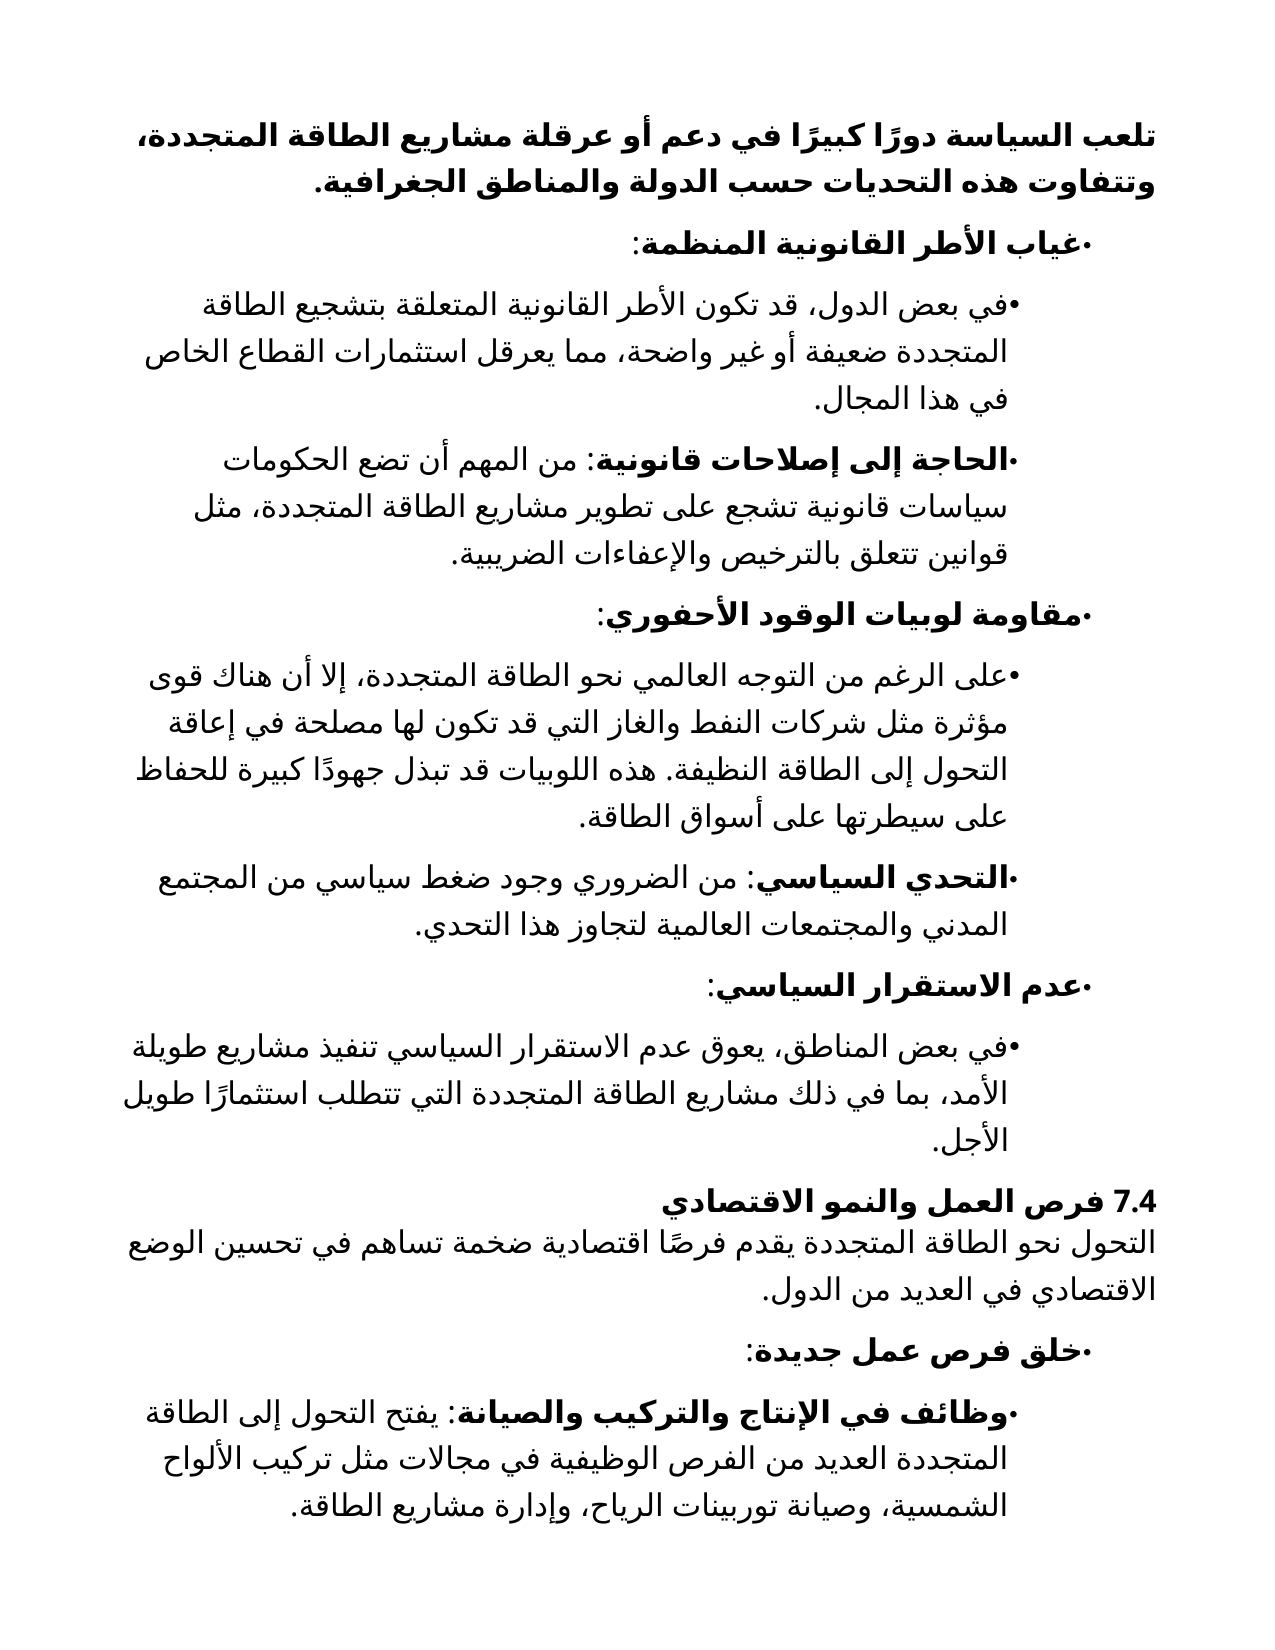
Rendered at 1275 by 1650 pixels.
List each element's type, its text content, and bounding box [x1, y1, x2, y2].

list غياب الأطر القانونية المنظمة: [118, 226, 1112, 267]
list عدم الاستقرار السياسي: [118, 968, 1112, 1009]
list الحاجة إلى إصلاحات قانونية: من المهم أن تضع الحكومات سياسات قانونية تشجع على تطوير مشاريع الطاقة المتجددة، مثل قوانين تتعلق بالترخيص والإعفاءات الضريبية. [118, 442, 1039, 577]
list وظائف في الإنتاج والتركيب والصيانة: يفتح التحول إلى الطاقة المتجددة العديد من الفرص الوظيفية في مجالات مثل تركيب الألواح الشمسية، وصيانة توربينات الرياح، وإدارة مشاريع الطاقة. [118, 1395, 1039, 1529]
text تلعب السياسة دورًا كبيرًا في دعم أو عرقلة مشاريع الطاقة المتجددة، وتتفاوت هذه التحديات حسب الدولة والمناطق الجغرافية. [118, 118, 1157, 206]
list خلق فرص عمل جديدة: [118, 1334, 1112, 1374]
list التحدي السياسي: من الضروري وجود ضغط سياسي من المجتمع المدني والمجتمعات العالمية لتجاوز هذا التحدي. [118, 860, 1039, 948]
list في بعض المناطق، يعوق عدم الاستقرار السياسي تنفيذ مشاريع طويلة الأمد، بما في ذلك مشاريع الطاقة المتجددة التي تتطلب استثمارًا طويل الأجل. [118, 1030, 1039, 1164]
list مقاومة لوبيات الوقود الأحفوري: [118, 597, 1112, 638]
list في بعض الدول، قد تكون الأطر القانونية المتعلقة بتشجيع الطاقة المتجددة ضعيفة أو غير واضحة، مما يعرقل استثمارات القطاع الخاص في هذا المجال. [118, 288, 1039, 422]
text 7.4 فرص العمل والنمو الاقتصادي [118, 1185, 1157, 1226]
text التحول نحو الطاقة المتجددة يقدم فرصًا اقتصادية ضخمة تساهم في تحسين الوضع الاقتصادي في العديد من الدول. [118, 1226, 1157, 1313]
list على الرغم من التوجه العالمي نحو الطاقة المتجددة، إلا أن هناك قوى مؤثرة مثل شركات النفط والغاز التي قد تكون لها مصلحة في إعاقة التحول إلى الطاقة النظيفة. هذه اللوبيات قد تبذل جهودًا كبيرة للحفاظ على سيطرتها على أسواق الطاقة. [118, 659, 1039, 840]
